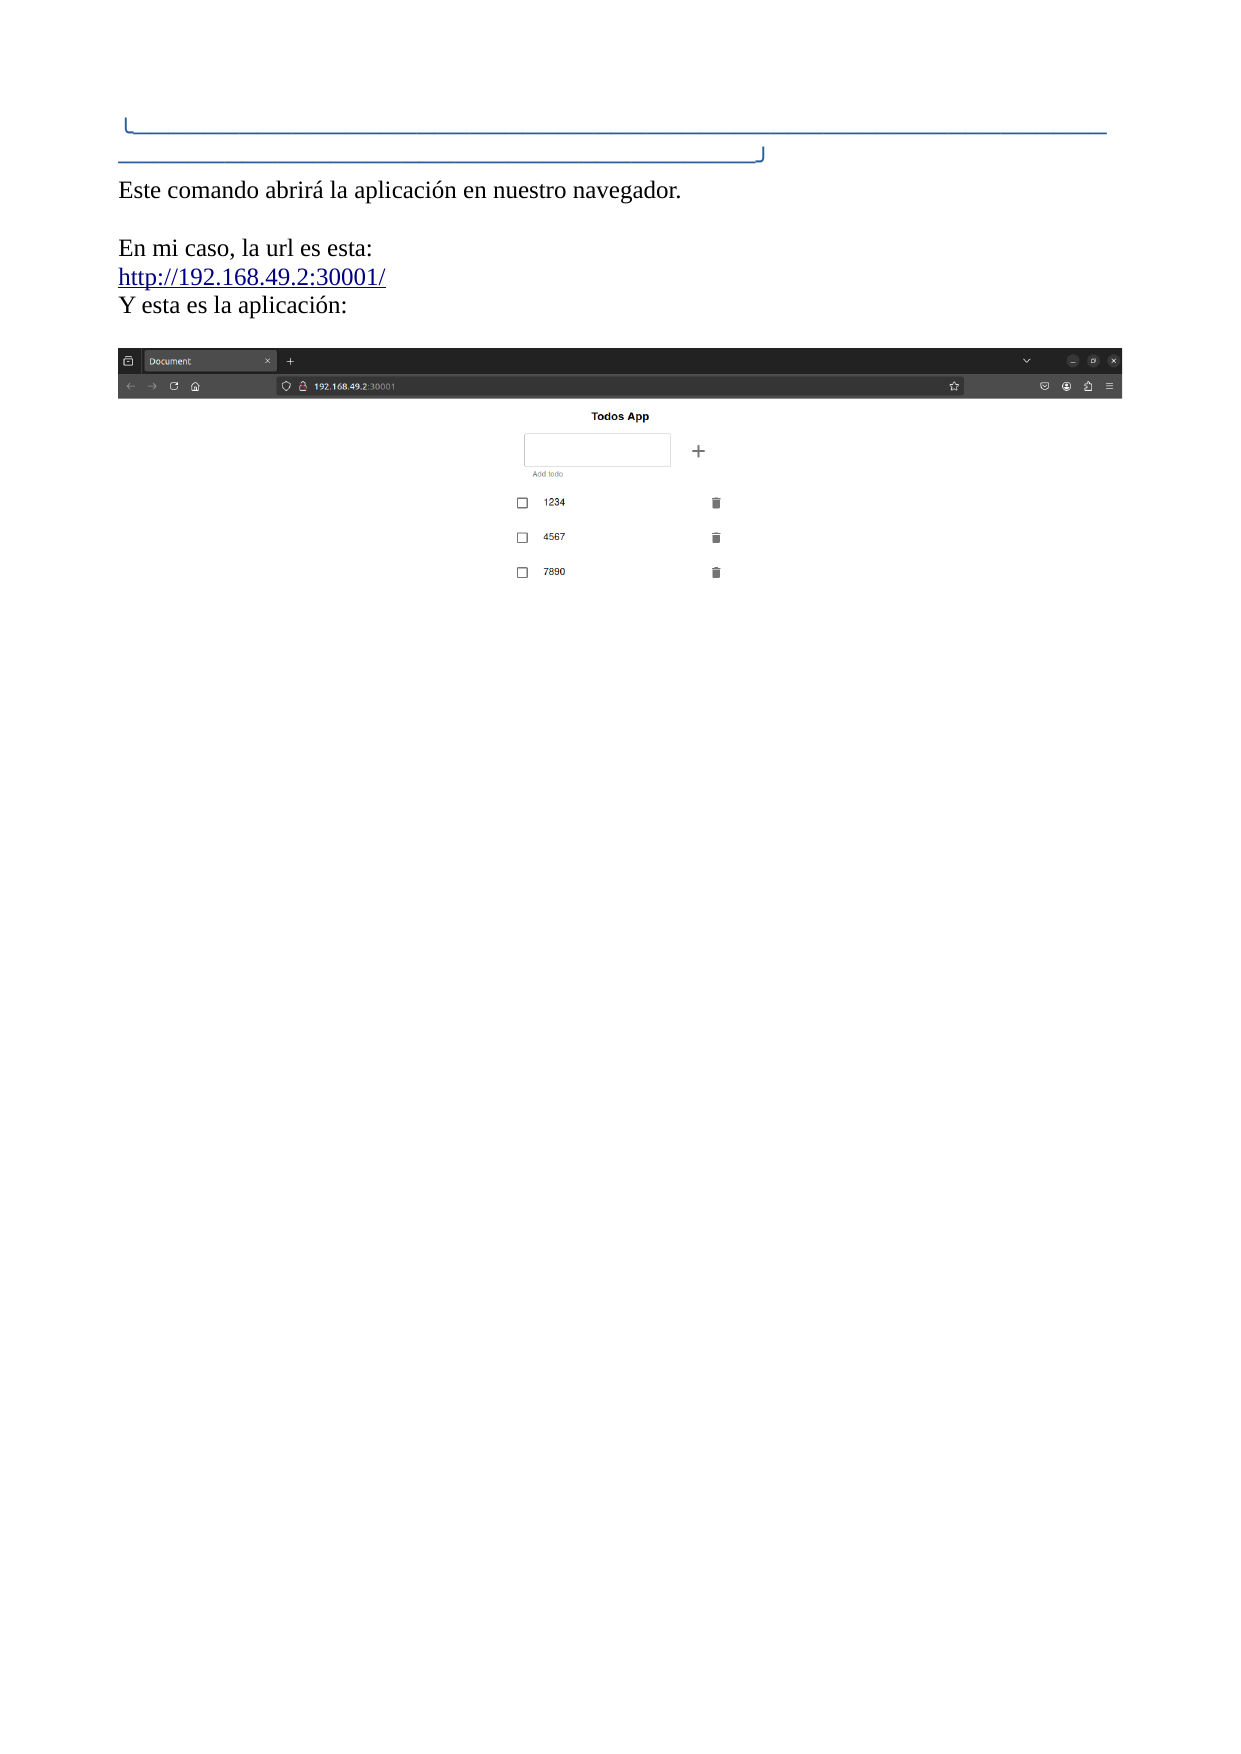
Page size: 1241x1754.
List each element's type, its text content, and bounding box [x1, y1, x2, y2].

picture [118, 348, 1123, 939]
text Este comando abrirá la aplicación en nuestro navegador. [118, 176, 1122, 204]
text En mi caso, la url es esta: http://192.168.49.2:30001/ [118, 233, 1122, 291]
text Y esta es la aplicación: [118, 291, 1122, 348]
text ╰───────────────────────────────────────────────────────────────────────────────────────────╯ [118, 118, 1122, 176]
